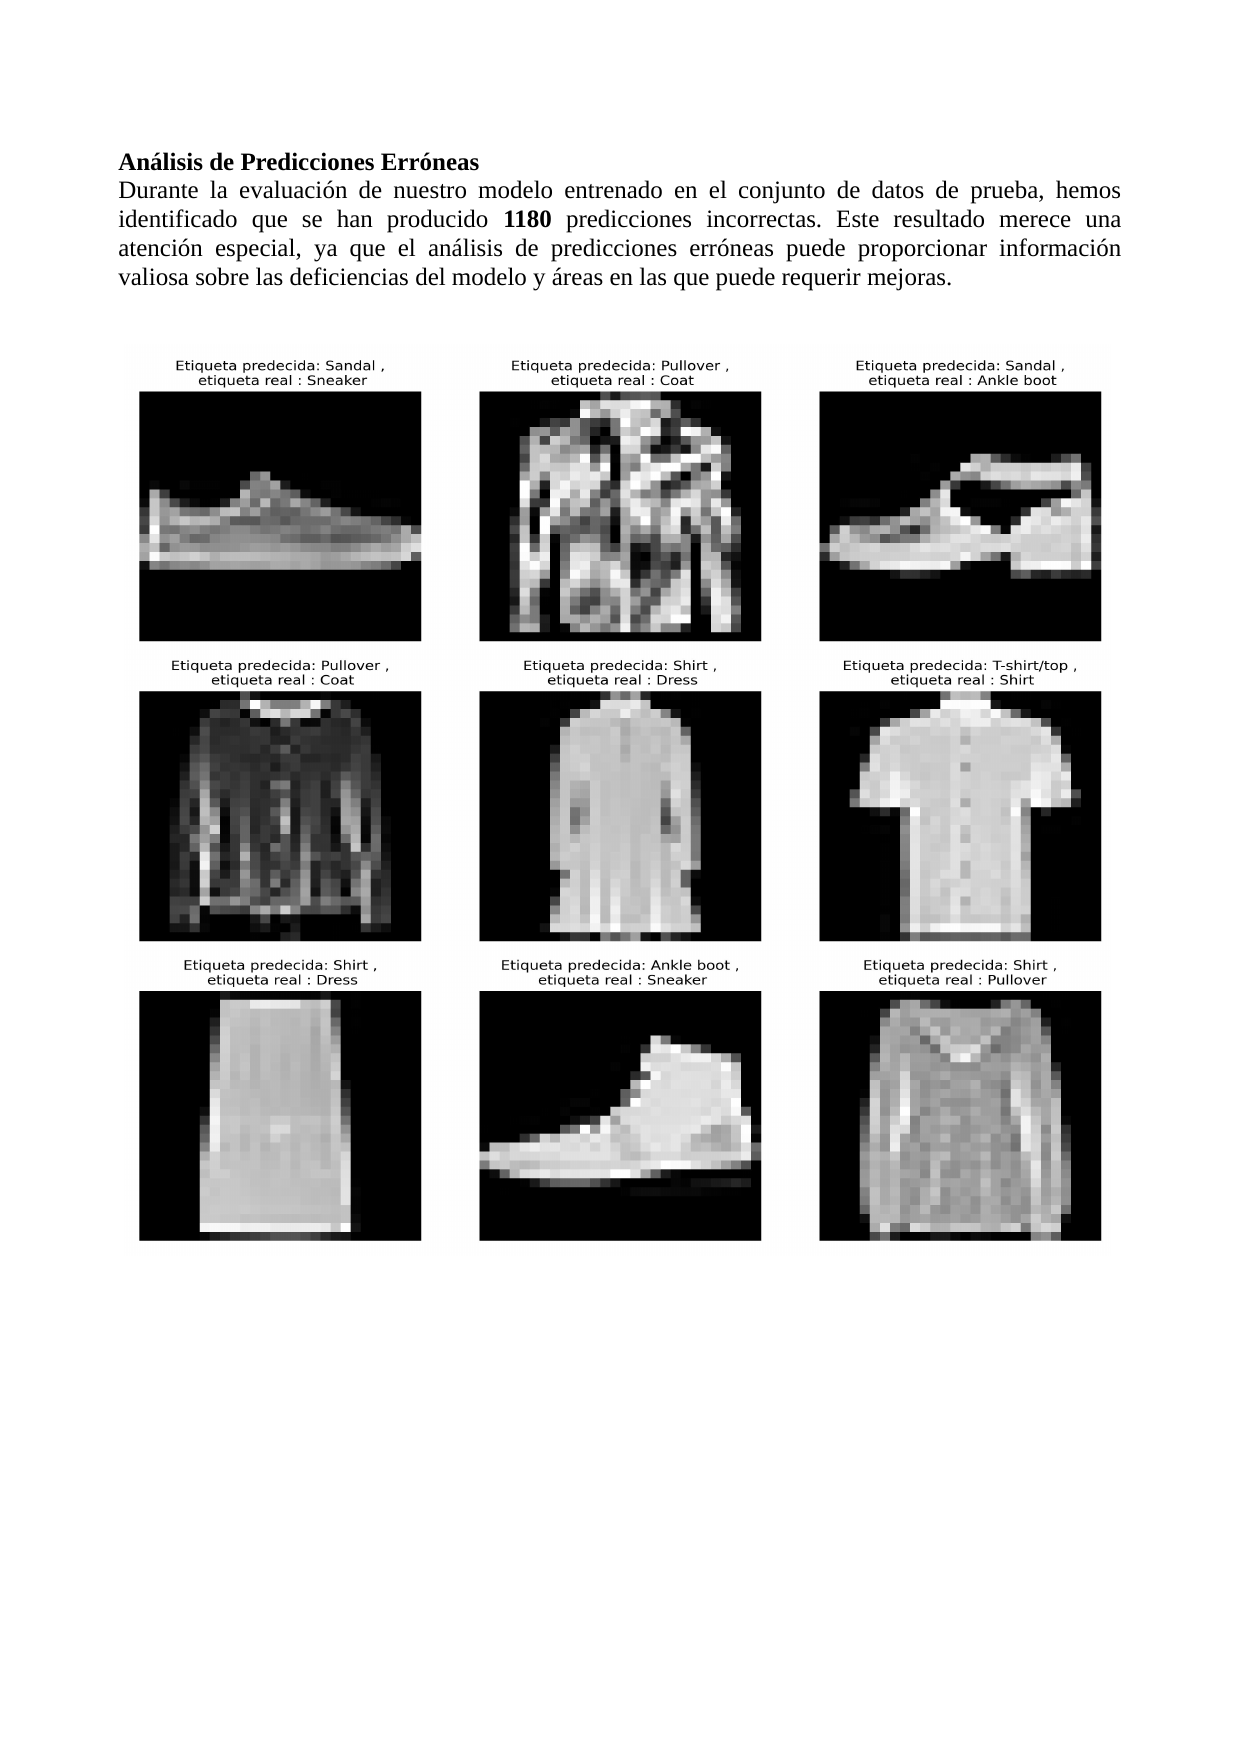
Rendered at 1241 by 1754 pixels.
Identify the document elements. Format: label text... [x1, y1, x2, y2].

text Durante la evaluación de nuestro modelo entrenado en el conjunto de datos de prueba, hemos identificado que se han producido 1180 predicciones incorrectas. Este resultado merece una atención especial, ya que el análisis de predicciones erróneas puede proporcionar información valiosa sobre las deficiencias del modelo y áreas en las que puede requerir mejoras. [118, 176, 1122, 291]
text Análisis de Predicciones Erróneas [118, 147, 1122, 176]
picture [123, 344, 1112, 1256]
